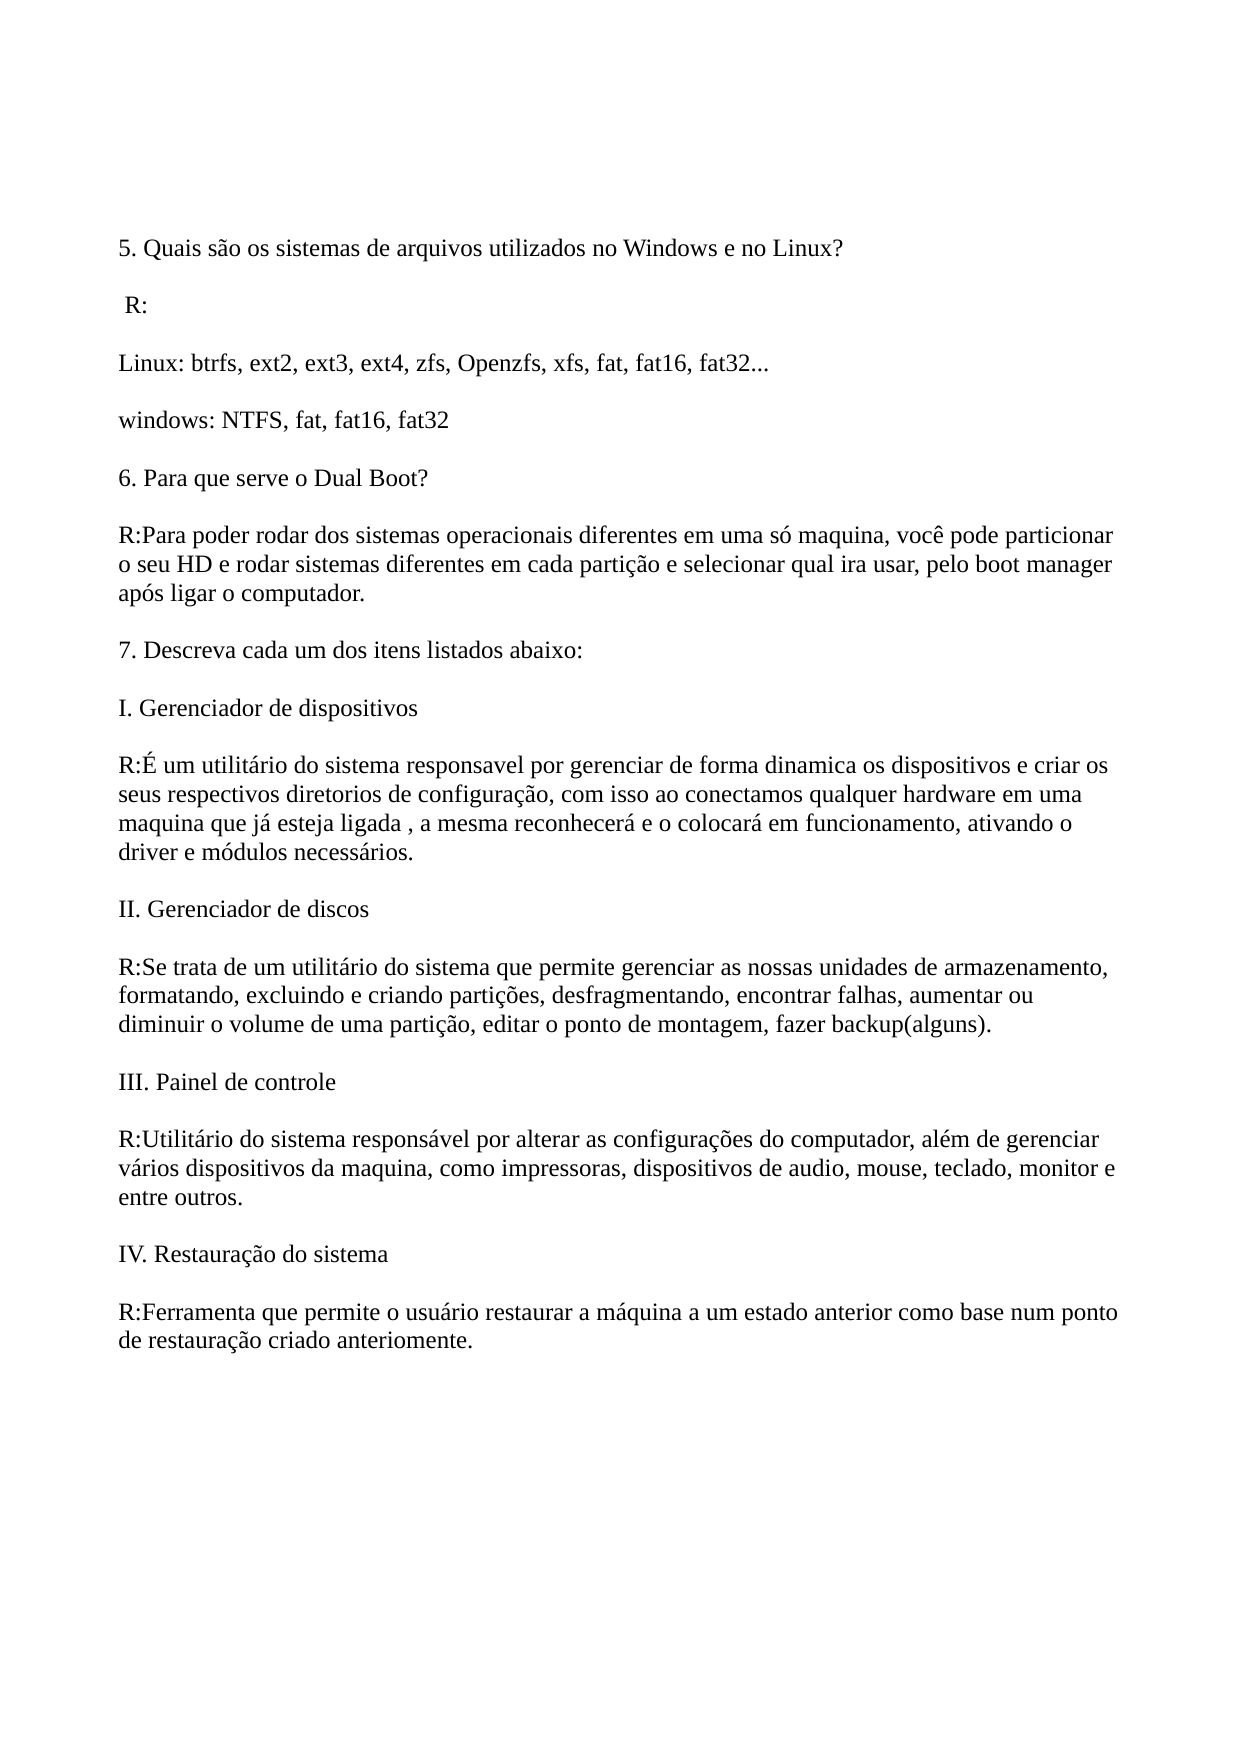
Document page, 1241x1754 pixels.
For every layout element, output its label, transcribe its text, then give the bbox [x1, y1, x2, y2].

text II. Gerenciador de discos [118, 894, 1122, 923]
text IV. Restauração do sistema [118, 1239, 1122, 1268]
text Linux: btrfs, ext2, ext3, ext4, zfs, Openzfs, xfs, fat, fat16, fat32... [118, 348, 1122, 377]
text R:Para poder rodar dos sistemas operacionais diferentes em uma só maquina, você pode particionar o seu HD e rodar sistemas diferentes em cada partição e selecionar qual ira usar, pelo boot manager após ligar o computador. [118, 521, 1122, 607]
text 7. Descreva cada um dos itens listados abaixo: [118, 636, 1122, 664]
text 6. Para que serve o Dual Boot? [118, 463, 1122, 492]
text 5. Quais são os sistemas de arquivos utilizados no Windows e no Linux? [118, 233, 1122, 262]
text R:Se trata de um utilitário do sistema que permite gerenciar as nossas unidades de armazenamento, formatando, excluindo e criando partições, desfragmentando, encontrar falhas, aumentar ou diminuir o volume de uma partição, editar o ponto de montagem, fazer backup(alguns). [118, 952, 1122, 1038]
text R:Utilitário do sistema responsável por alterar as configurações do computador, além de gerenciar vários dispositivos da maquina, como impressoras, dispositivos de audio, mouse, teclado, monitor e entre outros. [118, 1124, 1122, 1211]
text R: [118, 291, 1122, 319]
text III. Painel de controle [118, 1067, 1122, 1096]
text R:Ferramenta que permite o usuário restaurar a máquina a um estado anterior como base num ponto de restauração criado anteriomente. [118, 1297, 1122, 1354]
text R:É um utilitário do sistema responsavel por gerenciar de forma dinamica os dispositivos e criar os seus respectivos diretorios de configuração, com isso ao conectamos qualquer hardware em uma maquina que já esteja ligada , a mesma reconhecerá e o colocará em funcionamento, ativando o driver e módulos necessários. [118, 751, 1122, 866]
text windows: NTFS, fat, fat16, fat32 [118, 406, 1122, 434]
text I. Gerenciador de dispositivos [118, 693, 1122, 722]
